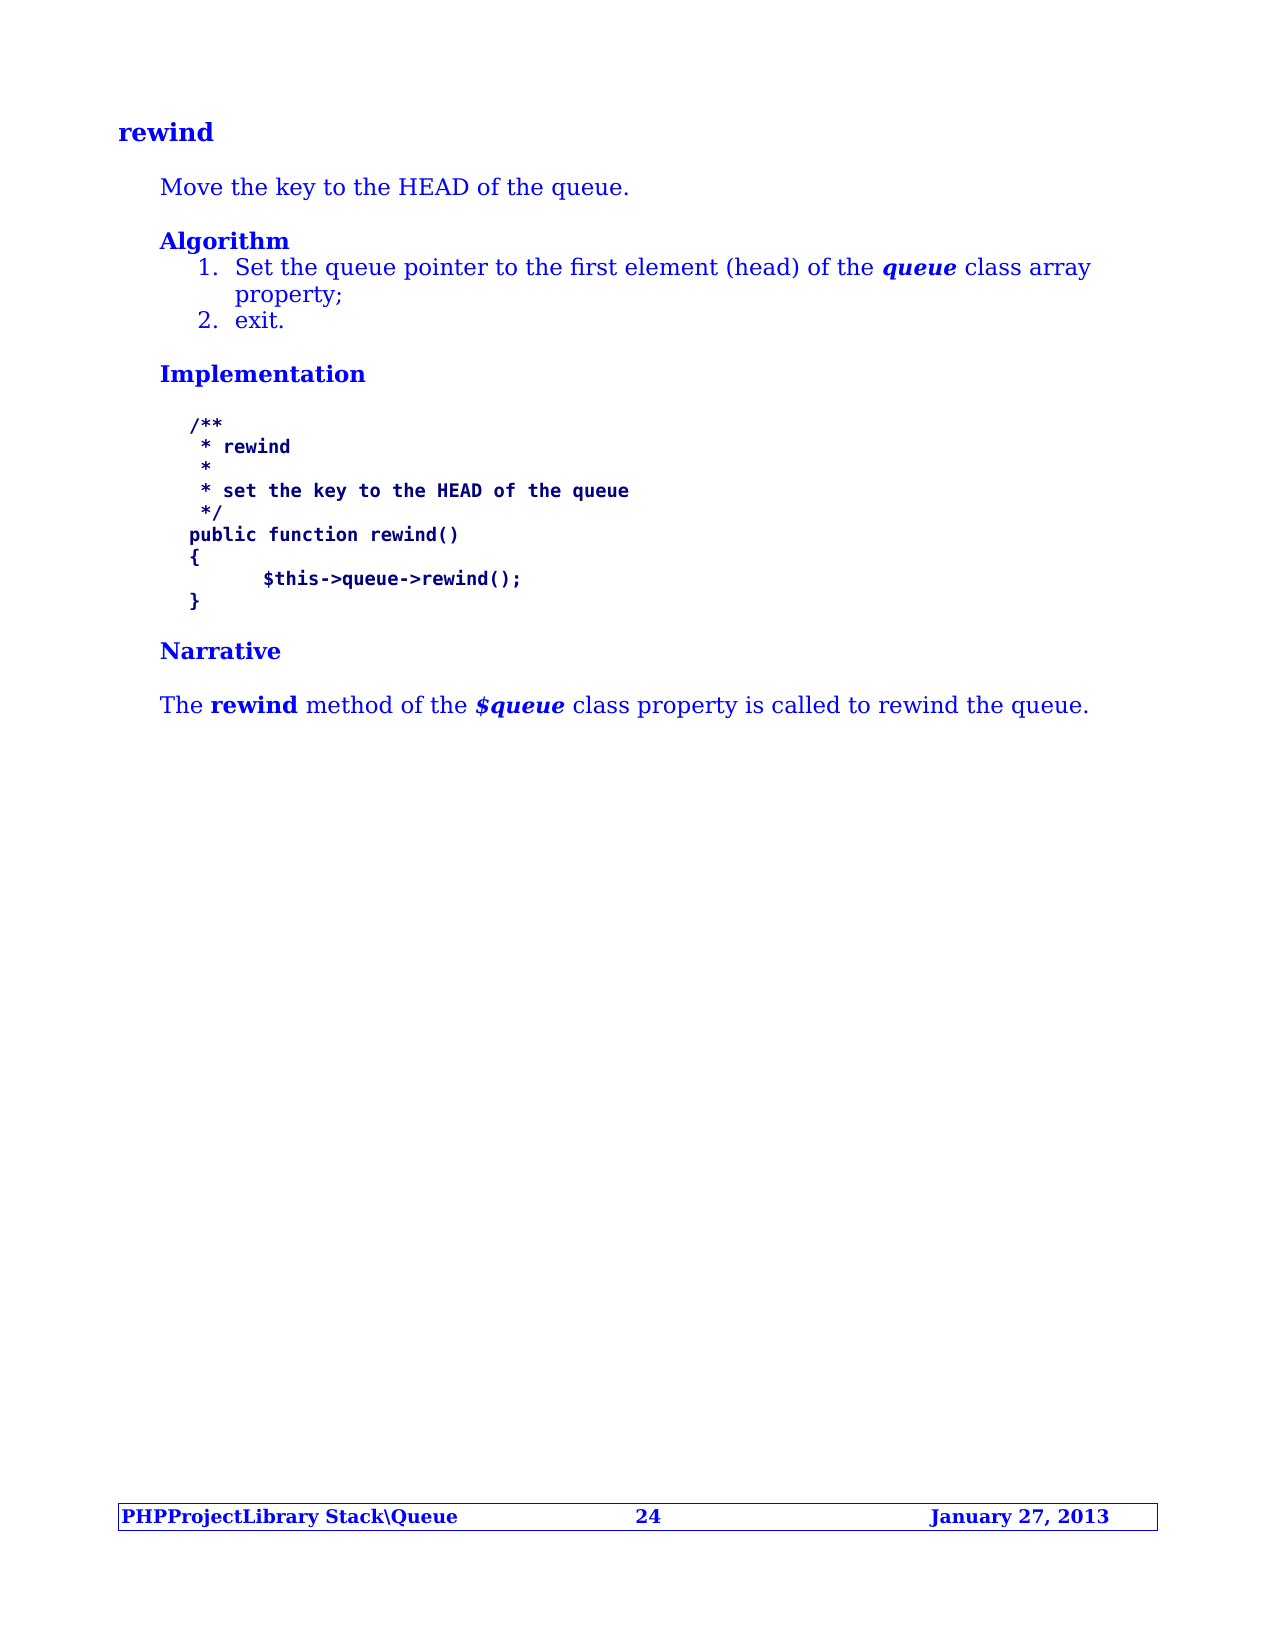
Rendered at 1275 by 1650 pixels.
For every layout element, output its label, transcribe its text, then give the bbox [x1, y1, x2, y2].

list * set the key to the HEAD of the queue [189, 480, 1157, 502]
list * [189, 458, 1157, 480]
list /** [189, 414, 1157, 436]
list Set the queue pointer to the first element (head) of the queue class array property; [197, 254, 1157, 308]
list */ [189, 502, 1157, 524]
list exit. [197, 308, 1157, 334]
title rewind [118, 118, 1157, 147]
list $this->queue->rewind(); [189, 568, 1157, 589]
text Move the key to the HEAD of the queue. [159, 174, 1157, 201]
text The rewind method of the $queue class property is called to rewind the queue. [159, 692, 1157, 719]
text Implementation [159, 361, 1157, 388]
list * rewind [189, 436, 1157, 458]
list public function rewind() [189, 524, 1157, 546]
text Narrative [159, 638, 1157, 665]
list } [189, 589, 1157, 611]
text Algorithm [159, 227, 1157, 254]
list { [189, 546, 1157, 568]
